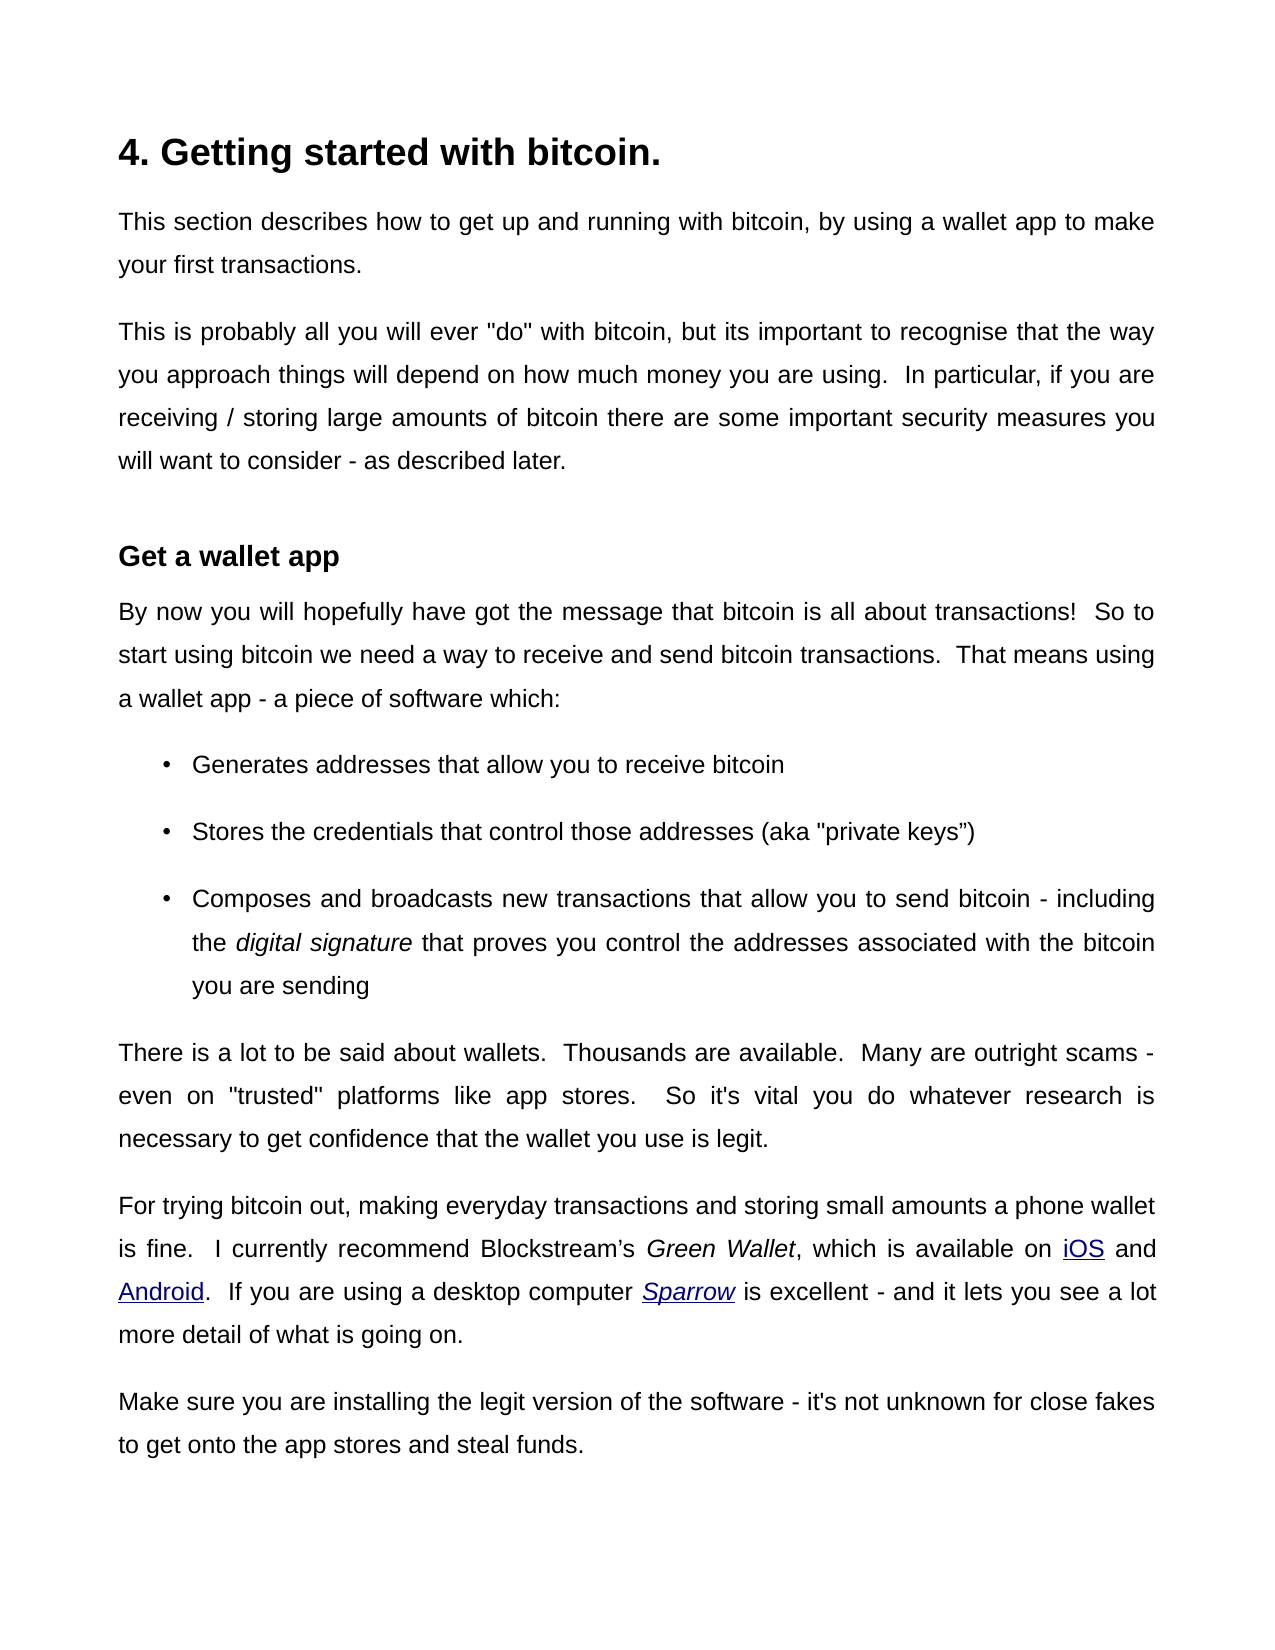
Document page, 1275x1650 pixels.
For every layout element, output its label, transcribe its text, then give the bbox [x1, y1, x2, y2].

text Make sure you are installing the legit version of the software - it's not unknown for close fakes to get onto the app stores and steal funds. [118, 1387, 1157, 1459]
subtitle 4. Getting started with bitcoin. [118, 130, 1157, 173]
list Generates addresses that allow you to receive bitcoin [162, 750, 1157, 779]
list Stores the credentials that control those addresses (aka "private keys”) [162, 817, 1157, 846]
text For trying bitcoin out, making everyday transactions and storing small amounts a phone wallet is fine. I currently recommend Blockstream’s Green Wallet, which is available on iOS and Android. If you are using a desktop computer Sparrow is excellent - and it lets you see a lot more detail of what is going on. [118, 1191, 1157, 1349]
text There is a lot to be said about wallets. Thousands are available. Many are outright scams - even on "trusted" platforms like app stores. So it's vital you do whatever research is necessary to get confidence that the wallet you use is legit. [118, 1038, 1157, 1153]
text This section describes how to get up and running with bitcoin, by using a wallet app to make your first transactions. [118, 207, 1157, 278]
list Composes and broadcasts new transactions that allow you to send bitcoin - including the digital signature that proves you control the addresses associated with the bitcoin you are sending [162, 884, 1157, 999]
text This is probably all you will ever "do" with bitcoin, but its important to recognise that the way you approach things will depend on how much money you are using. In particular, if you are receiving / storing large amounts of bitcoin there are some important security measures you will want to consider - as described later. [118, 317, 1157, 475]
text By now you will hopefully have got the message that bitcoin is all about transactions! So to start using bitcoin we need a way to receive and send bitcoin transactions. That means using a wallet app - a piece of software which: [118, 597, 1157, 712]
subtitle Get a wallet app [118, 539, 1157, 573]
